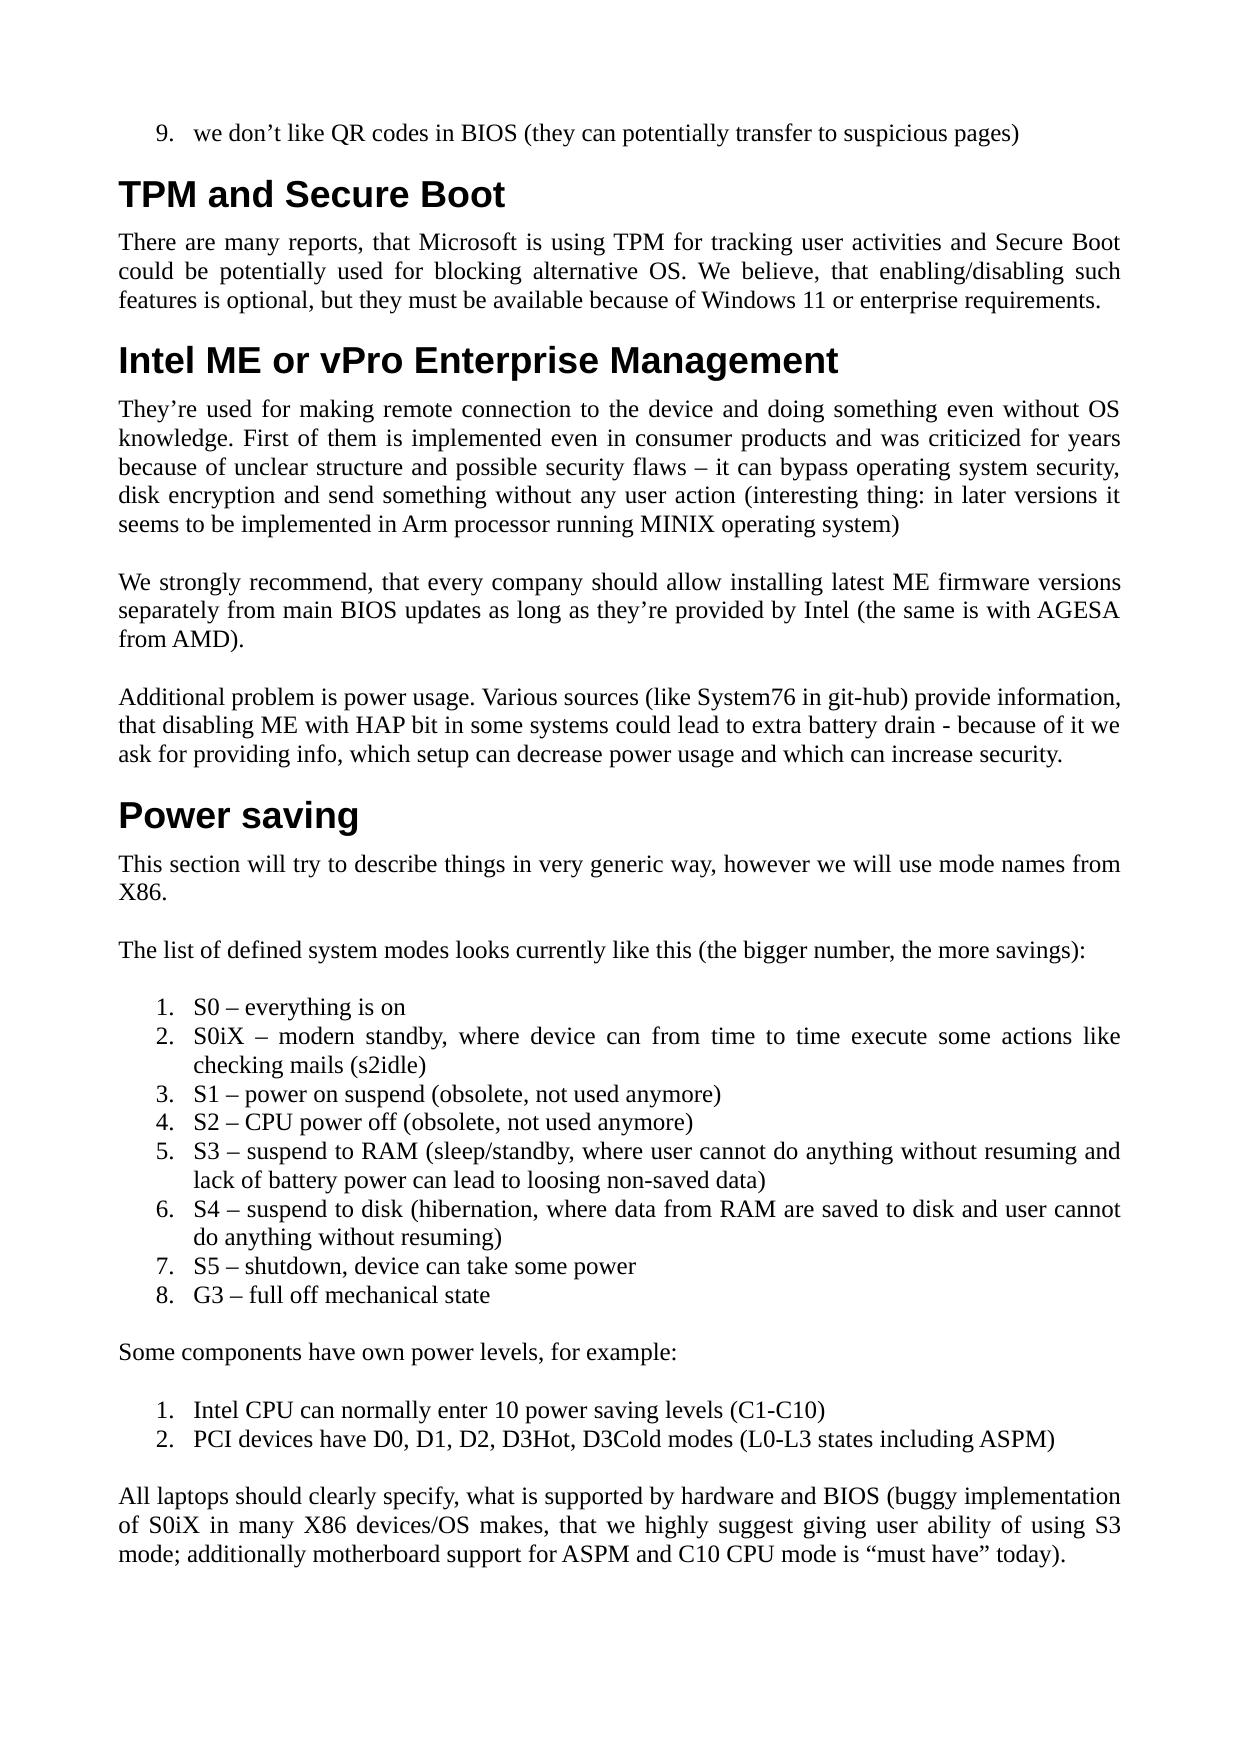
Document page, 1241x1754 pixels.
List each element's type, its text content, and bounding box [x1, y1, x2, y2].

text They’re used for making remote connection to the device and doing something even without OS knowledge. First of them is implemented even in consumer products and was criticized for years because of unclear structure and possible security flaws – it can bypass operating system security, disk encryption and send something without any user action (interesting thing: in later versions it seems to be implemented in Arm processor running MINIX operating system) [118, 394, 1122, 538]
text There are many reports, that Microsoft is using TPM for tracking user activities and Secure Boot could be potentially used for blocking alternative OS. We believe, that enabling/disabling such features is optional, but they must be available because of Windows 11 or enterprise requirements. [118, 227, 1122, 314]
list S1 – power on suspend (obsolete, not used anymore) [156, 1079, 1122, 1107]
list we don’t like QR codes in BIOS (they can potentially transfer to suspicious pages) [156, 118, 1122, 147]
list S3 – suspend to RAM (sleep/standby, where user cannot do anything without resuming and lack of battery power can lead to loosing non-saved data) [156, 1136, 1122, 1194]
list S5 – shutdown, device can take some power [156, 1251, 1122, 1280]
text The list of defined system modes looks currently like this (the bigger number, the more savings): [118, 935, 1122, 964]
list PCI devices have D0, D1, D2, D3Hot, D3Cold modes (L0-L3 states including ASPM) [156, 1424, 1122, 1452]
subtitle TPM and Secure Boot [118, 172, 1122, 215]
list G3 – full off mechanical state [156, 1280, 1122, 1309]
text This section will try to describe things in very generic way, however we will use mode names from X86. [118, 849, 1122, 906]
subtitle Intel ME or vPro Enterprise Management [118, 339, 1122, 382]
list S4 – suspend to disk (hibernation, where data from RAM are saved to disk and user cannot do anything without resuming) [156, 1194, 1122, 1251]
list S0 – everything is on [156, 992, 1122, 1021]
text All laptops should clearly specify, what is supported by hardware and BIOS (buggy implementation of S0iX in many X86 devices/OS makes, that we highly suggest giving user ability of using S3 mode; additionally motherboard support for ASPM and C10 CPU mode is “must have” today). [118, 1481, 1122, 1567]
list S2 – CPU power off (obsolete, not used anymore) [156, 1107, 1122, 1136]
text Some components have own power levels, for example: [118, 1337, 1122, 1366]
text Additional problem is power usage. Various sources (like System76 in git-hub) provide information, that disabling ME with HAP bit in some systems could lead to extra battery drain - because of it we ask for providing info, which setup can decrease power usage and which can increase security. [118, 682, 1122, 768]
list Intel CPU can normally enter 10 power saving levels (C1-C10) [156, 1395, 1122, 1424]
subtitle Power saving [118, 793, 1122, 836]
text We strongly recommend, that every company should allow installing latest ME firmware versions separately from main BIOS updates as long as they’re provided by Intel (the same is with AGESA from AMD). [118, 567, 1122, 653]
list S0iX – modern standby, where device can from time to time execute some actions like checking mails (s2idle) [156, 1021, 1122, 1079]
